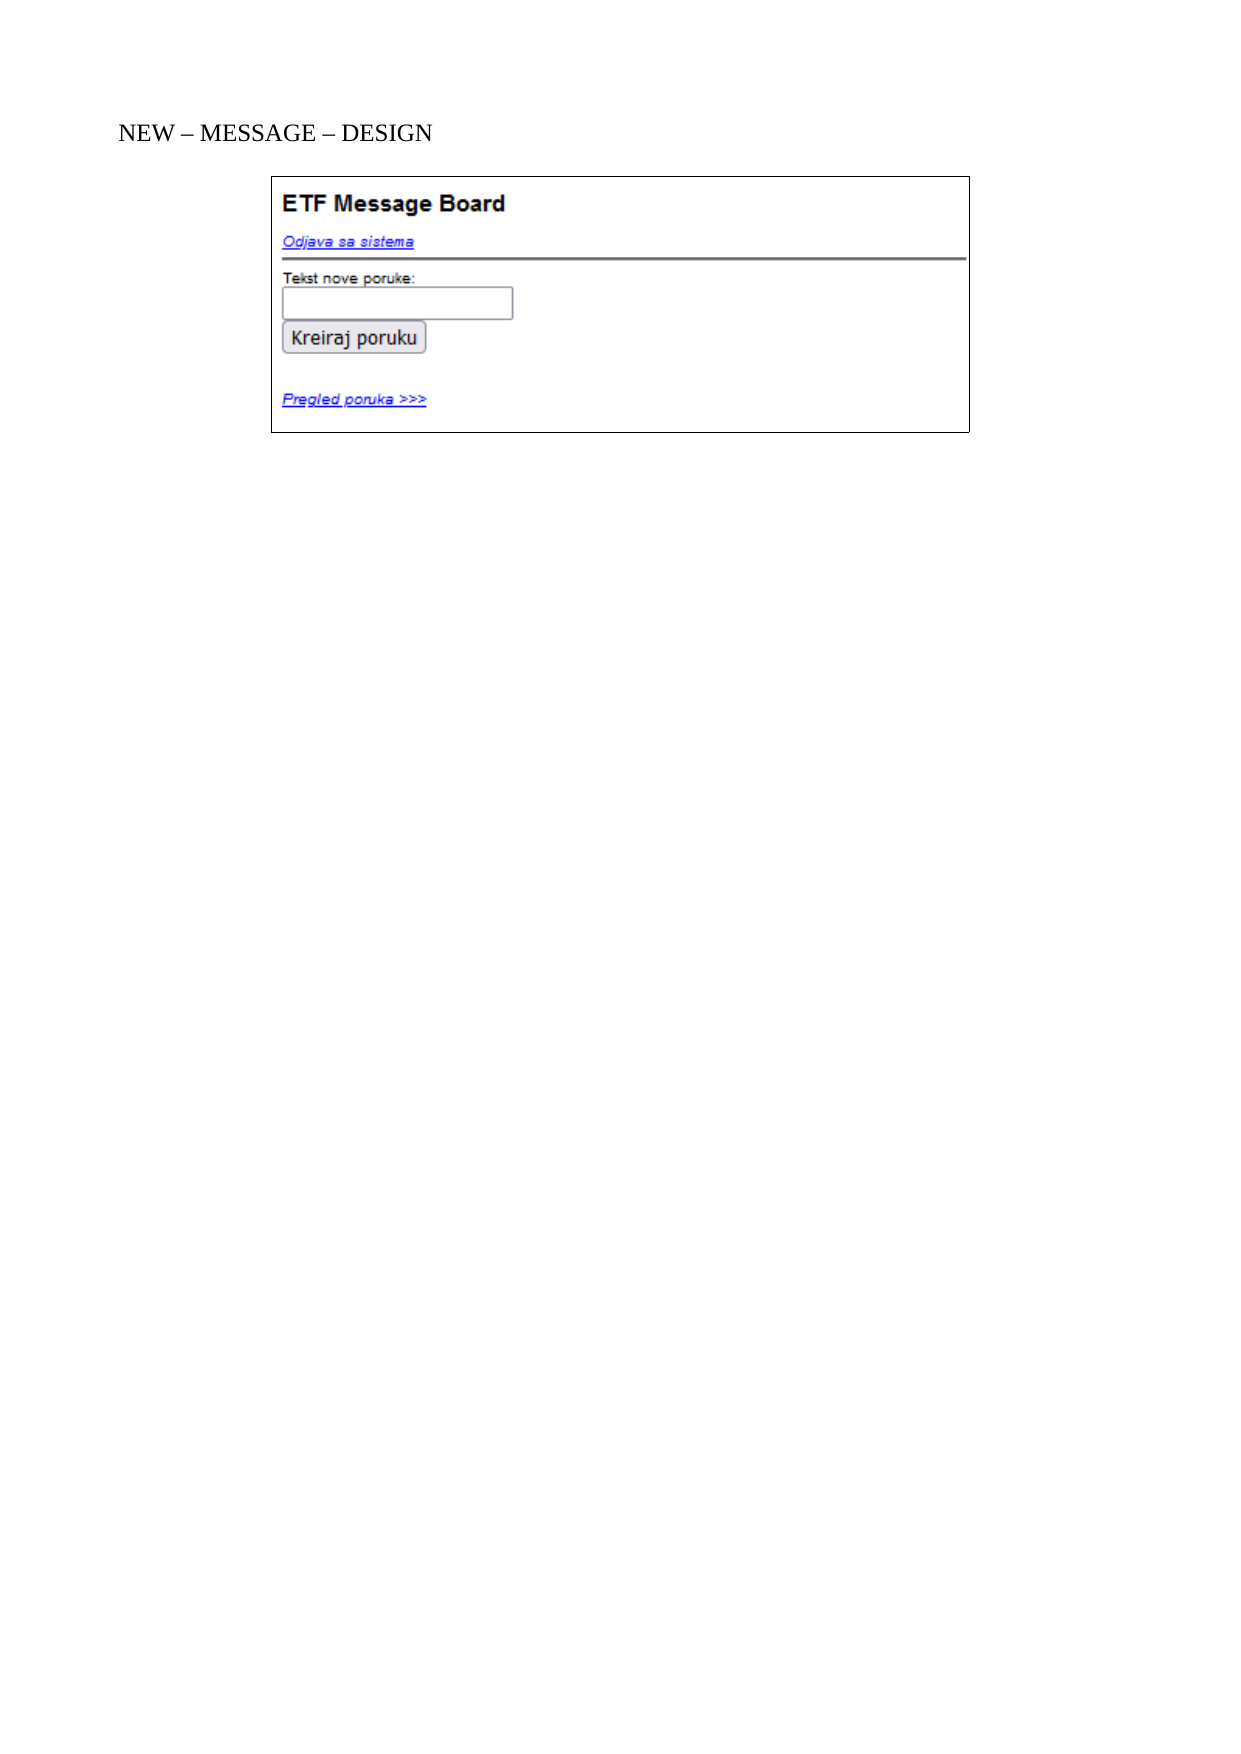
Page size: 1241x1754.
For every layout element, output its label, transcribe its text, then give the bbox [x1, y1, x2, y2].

text NEW – MESSAGE – DESIGN [118, 118, 1122, 147]
picture [273, 178, 967, 429]
